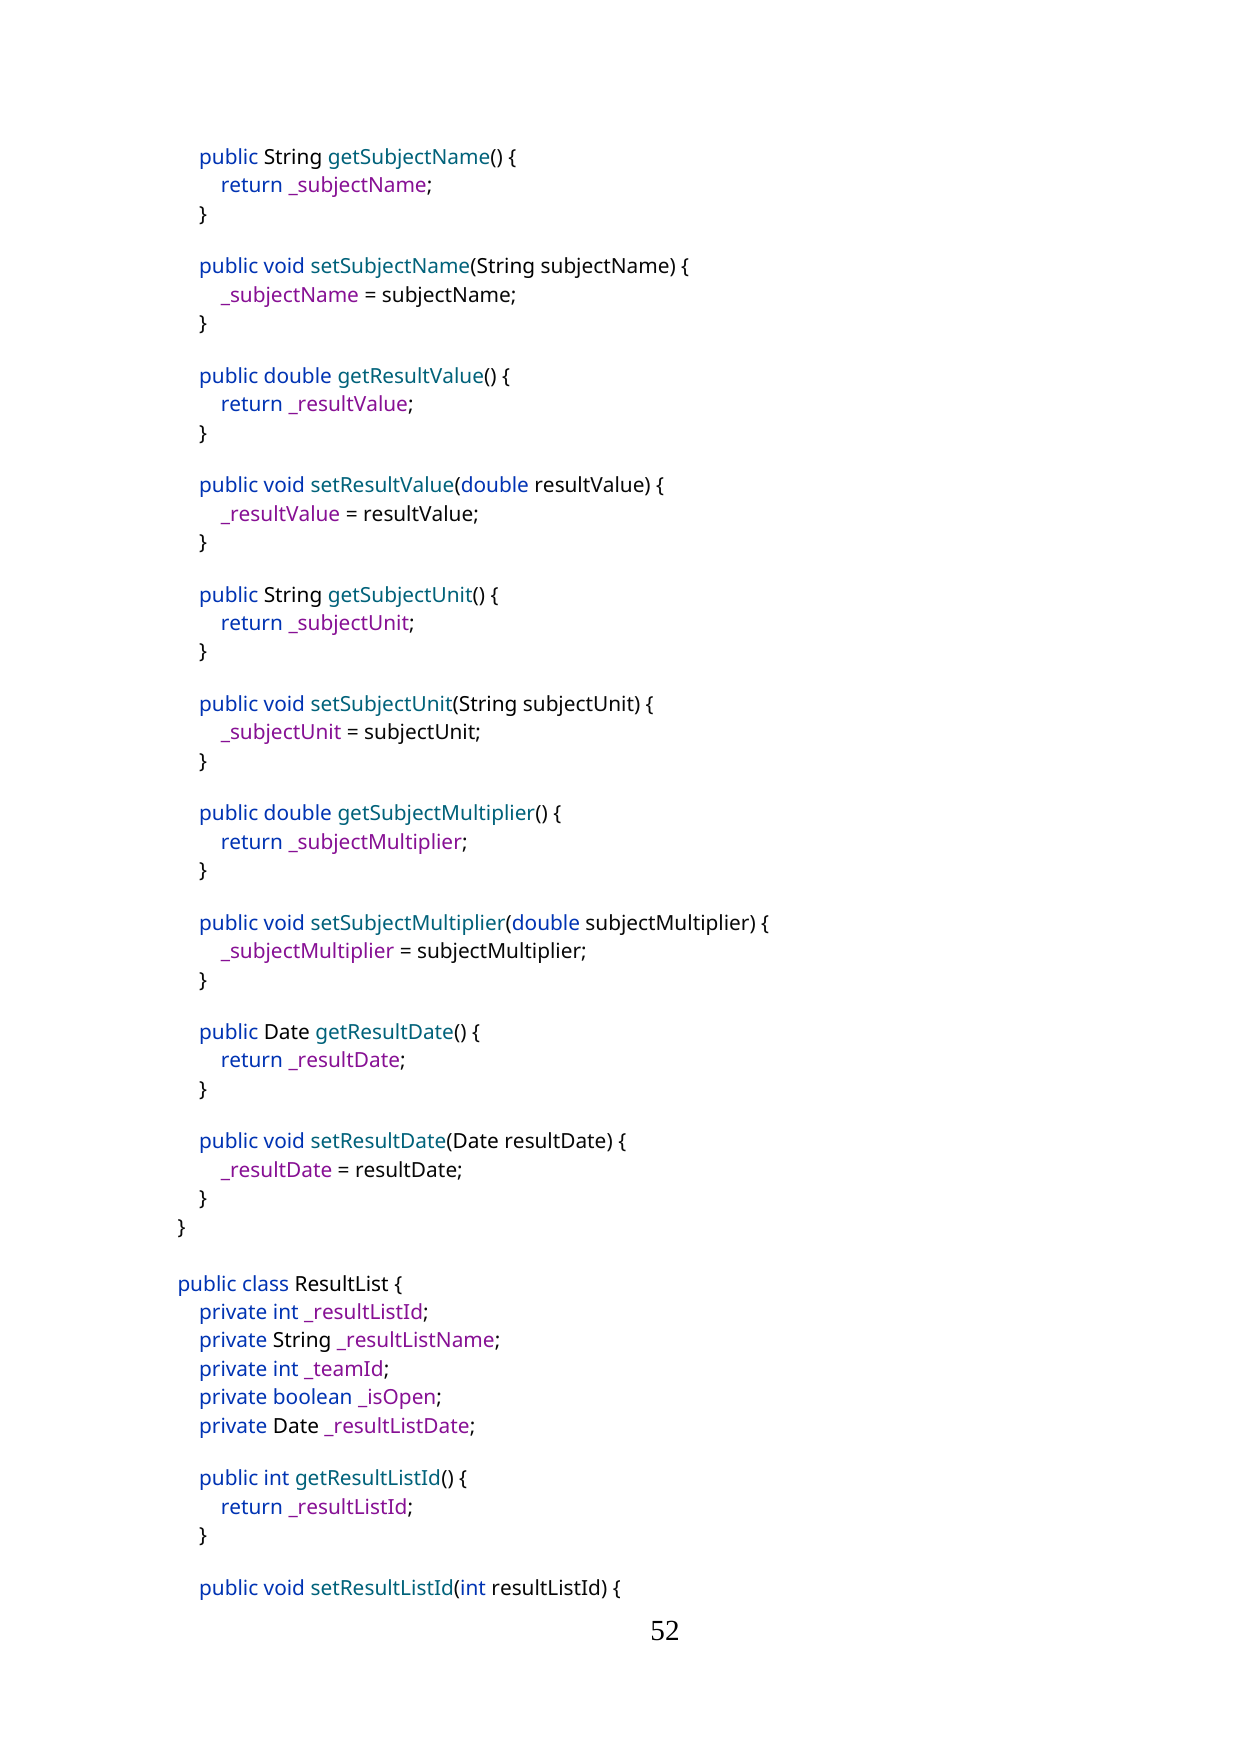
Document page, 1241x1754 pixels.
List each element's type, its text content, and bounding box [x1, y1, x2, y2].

text public String getSubjectName() { return _subjectName; } public void setSubjectName(String subjectName) { _subjectName = subjectName; } public double getResultValue() { return _resultValue; } public void setResultValue(double resultValue) { _resultValue = resultValue; } public String getSubjectUnit() { return _subjectUnit; } public void setSubjectUnit(String subjectUnit) { _subjectUnit = subjectUnit; } public double getSubjectMultiplier() { return _subjectMultiplier; } public void setSubjectMultiplier(double subjectMultiplier) { _subjectMultiplier = subjectMultiplier; } public Date getResultDate() { return _resultDate; } public void setResultDate(Date resultDate) { _resultDate = resultDate; } } [177, 118, 1152, 1240]
text public class ResultList { private int _resultListId; private String _resultListName; private int _teamId; private boolean _isOpen; private Date _resultListDate; public int getResultListId() { return _resultListId; } public void setResultListId(int resultListId) { [177, 1269, 1152, 1601]
